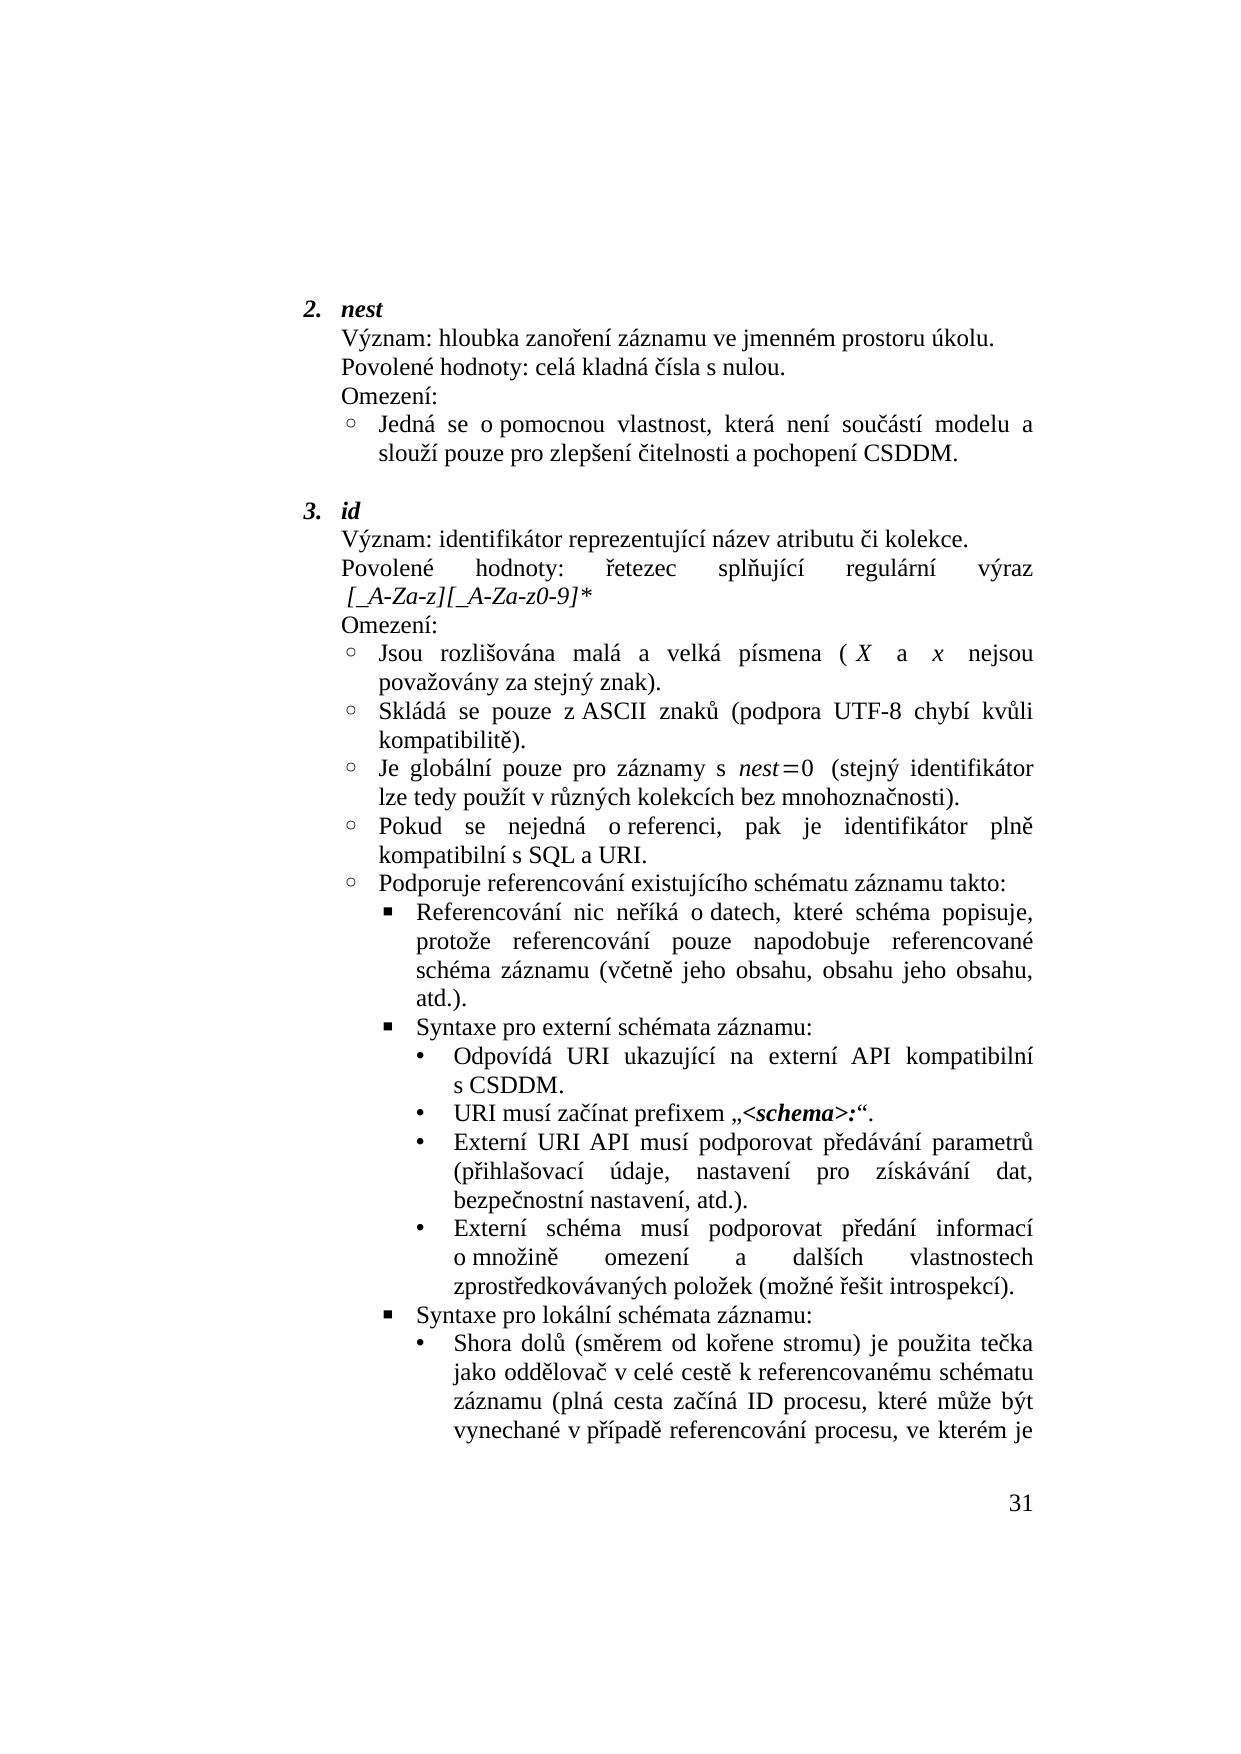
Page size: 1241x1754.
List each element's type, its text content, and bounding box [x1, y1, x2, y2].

list Pokud se nejedná o referenci, pak je identifikátor plně kompatibilní s SQL a URI. [341, 811, 1033, 868]
list Je globální pouze pro záznamy s (stejný identifikátor lze tedy použít v různých kolekcích bez mnohoznačnosti). [341, 753, 1033, 811]
list Shora dolů (směrem od kořene stromu) je použita tečka jako oddělovač v celé cestě k referencovanému schématu záznamu (plná cesta začíná ID procesu, které může být vynechané v případě referencování procesu, ve kterém je [416, 1328, 1033, 1443]
list Syntaxe pro externí schémata záznamu: [378, 1012, 1033, 1041]
list nest [303, 294, 1033, 323]
list Referencování nic neříká o datech, které schéma popisuje, protože referencování pouze napodobuje referencované schéma záznamu (včetně jeho obsahu, obsahu jeho obsahu, atd.). [378, 897, 1033, 1012]
list id [303, 496, 1033, 524]
list Syntaxe pro lokální schémata záznamu: [378, 1300, 1033, 1328]
list Povolené hodnoty: celá kladná čísla s nulou. [303, 352, 1033, 381]
list Podporuje referencování existujícího schématu záznamu takto: [341, 868, 1033, 897]
list Omezení: [303, 610, 1033, 638]
list Externí URI API musí podporovat předávání parametrů (přihlašovací údaje, nastavení pro získávání dat, bezpečnostní nastavení, atd.). [416, 1127, 1033, 1213]
list Odpovídá URI ukazující na externí API kompatibilní s CSDDM. [416, 1041, 1033, 1098]
list Význam: hloubka zanoření záznamu ve jmenném prostoru úkolu. [303, 323, 1033, 352]
list Význam: identifikátor reprezentující název atributu či kolekce. [303, 524, 1033, 553]
list Omezení: [303, 381, 1033, 409]
list Jsou rozlišována malá a velká písmena ( a nejsou považovány za stejný znak). [341, 638, 1033, 696]
list Externí schéma musí podporovat předání informací o množině omezení a dalších vlastnostech zprostředkovávaných položek (možné řešit introspekcí). [416, 1213, 1033, 1300]
list URI musí začínat prefixem „<schema>:“. [416, 1098, 1033, 1127]
list Povolené hodnoty: řetezec splňující regulární výraz [303, 553, 1033, 610]
list Skládá se pouze z ASCII znaků (podpora UTF-8 chybí kvůli kompatibilitě). [341, 696, 1033, 753]
list Jedná se o pomocnou vlastnost, která není součástí modelu a slouží pouze pro zlepšení čitelnosti a pochopení CSDDM. [341, 409, 1033, 467]
